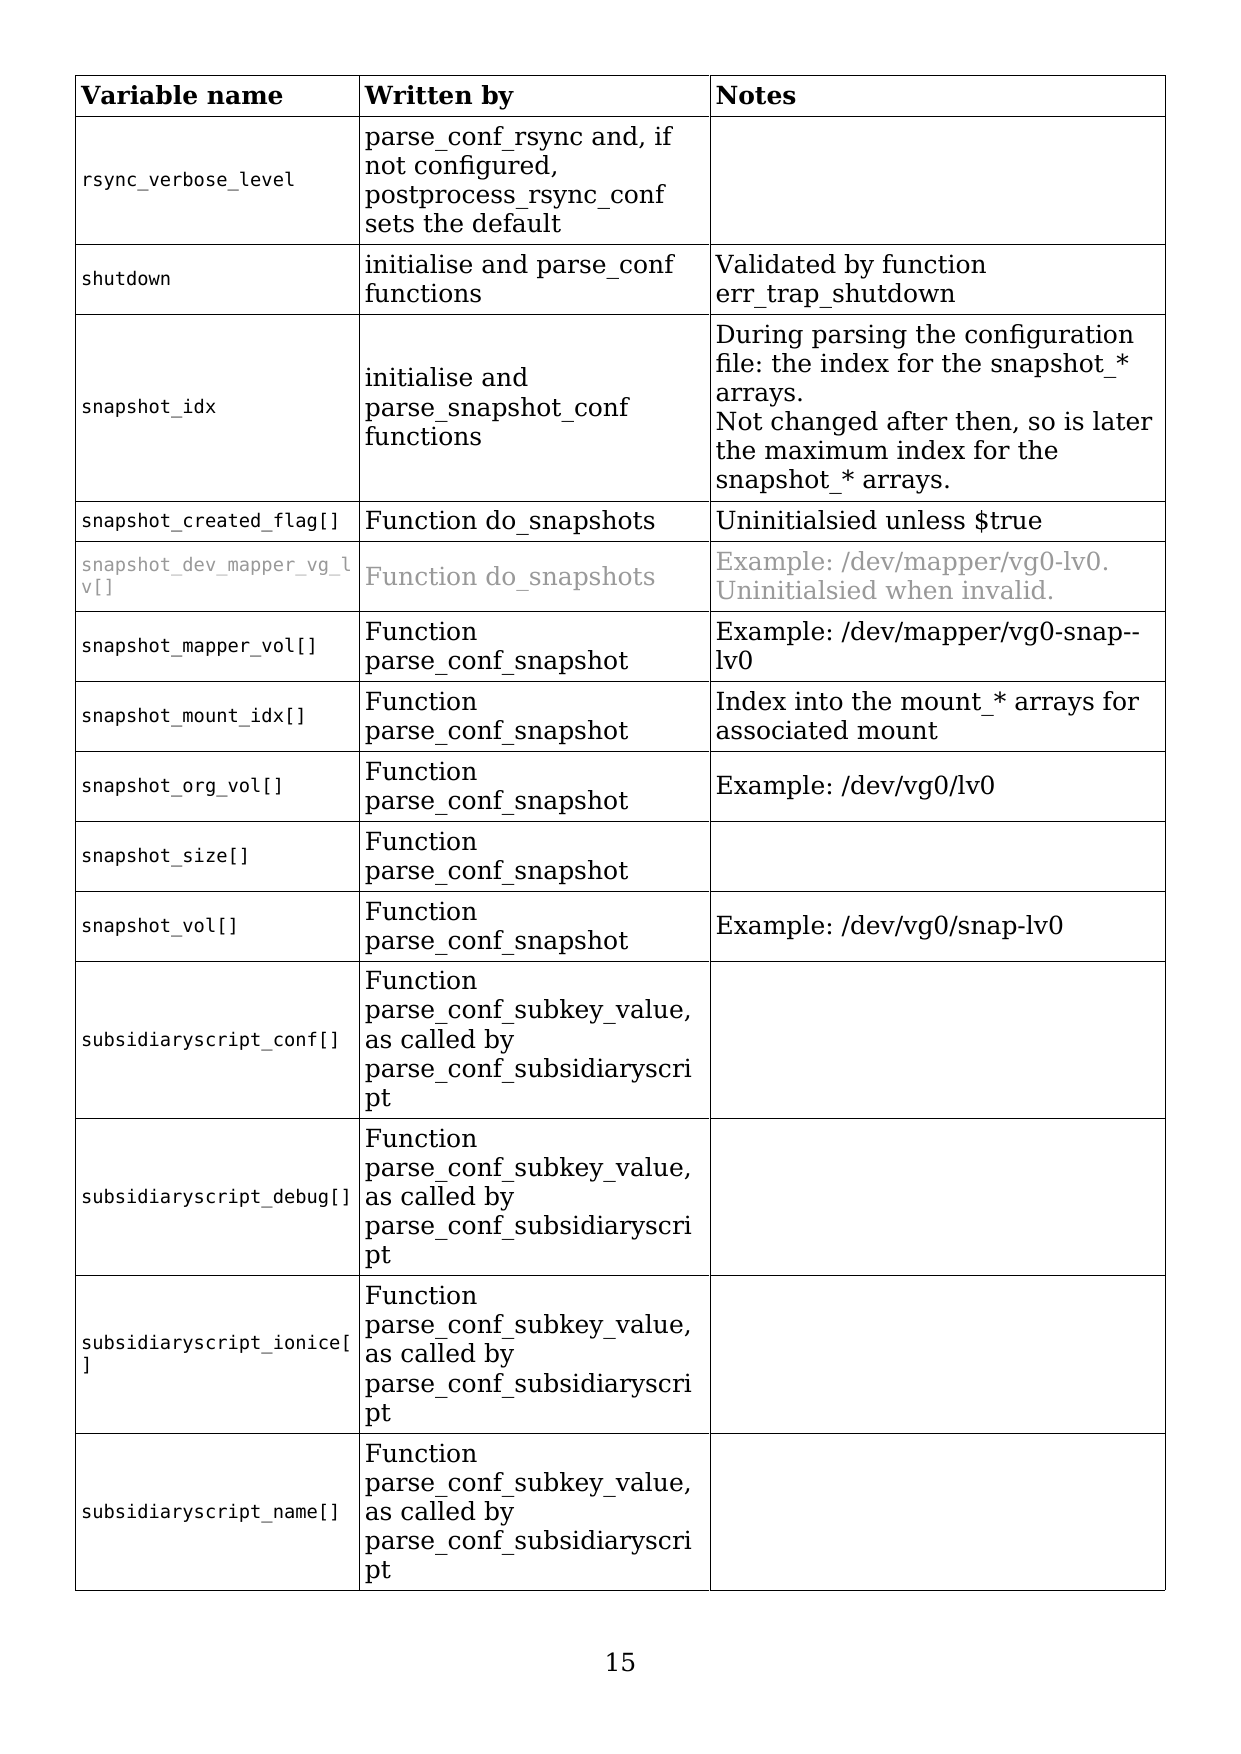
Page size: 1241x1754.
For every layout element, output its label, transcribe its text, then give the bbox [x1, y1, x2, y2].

table_cell snapshot_dev_mapper_vg_lv[] [76, 542, 359, 611]
table_cell Function parse_conf_snapshot [360, 822, 709, 891]
table_cell snapshot_org_vol[] [76, 752, 359, 821]
table_cell [711, 1276, 1165, 1433]
table_cell Uninitialsied unless $true [711, 502, 1165, 541]
table_cell Function parse_conf_snapshot [360, 752, 709, 821]
table_cell [711, 822, 1165, 891]
table_cell shutdown [76, 245, 359, 314]
table_cell initialise and parse_snapshot_conf functions [360, 315, 709, 501]
table_header Written by [360, 76, 709, 116]
table_cell Function parse_conf_subkey_value, as called by parse_conf_subsidiaryscript [360, 962, 709, 1118]
table_cell snapshot_created_flag[] [76, 502, 359, 541]
table_cell Example: /dev/vg0/snap-lv0 [711, 892, 1165, 961]
table_cell Function do_snapshots [360, 542, 709, 611]
table_cell [711, 1119, 1165, 1275]
table_cell subsidiaryscript_debug[] [76, 1119, 359, 1275]
table_cell Function parse_conf_snapshot [360, 612, 709, 681]
table_cell [711, 117, 1165, 244]
table_cell subsidiaryscript_conf[] [76, 962, 359, 1118]
table_cell Example: /dev/mapper/vg0-lv0. Uninitialsied when invalid. [711, 542, 1165, 611]
table_cell Function parse_conf_snapshot [360, 682, 709, 751]
table_cell Example: /dev/mapper/vg0-snap--lv0 [711, 612, 1165, 681]
table_cell Function parse_conf_subkey_value, as called by parse_conf_subsidiaryscript [360, 1276, 709, 1433]
table_cell snapshot_mount_idx[] [76, 682, 359, 751]
table_cell snapshot_idx [76, 315, 359, 501]
table_cell Function do_snapshots [360, 502, 709, 541]
table_cell [711, 1434, 1165, 1590]
table_cell snapshot_vol[] [76, 892, 359, 961]
table_cell initialise and parse_conf functions [360, 245, 709, 314]
table_cell Function parse_conf_subkey_value, as called by parse_conf_subsidiaryscript [360, 1119, 709, 1275]
table_cell subsidiaryscript_name[] [76, 1434, 359, 1590]
table_cell [711, 962, 1165, 1118]
table_cell Example: /dev/vg0/lv0 [711, 752, 1165, 821]
table_cell snapshot_mapper_vol[] [76, 612, 359, 681]
table_cell subsidiaryscript_ionice[] [76, 1276, 359, 1433]
table_cell Function parse_conf_snapshot [360, 892, 709, 961]
table_cell During parsing the configuration file: the index for the snapshot_* arrays. Not changed after then, so is later the maximum index for the snapshot_* arrays. [711, 315, 1165, 501]
table_cell snapshot_size[] [76, 822, 359, 891]
table_cell Validated by function err_trap_shutdown [711, 245, 1165, 314]
table_cell parse_conf_rsync and, if not configured, postprocess_rsync_conf sets the default [360, 117, 709, 244]
table_cell Function parse_conf_subkey_value, as called by parse_conf_subsidiaryscript [360, 1434, 709, 1590]
table_header Variable name [76, 76, 359, 116]
table_cell Index into the mount_* arrays for associated mount [711, 682, 1165, 751]
table_header Notes [711, 76, 1165, 116]
table_cell rsync_verbose_level [76, 117, 359, 244]
